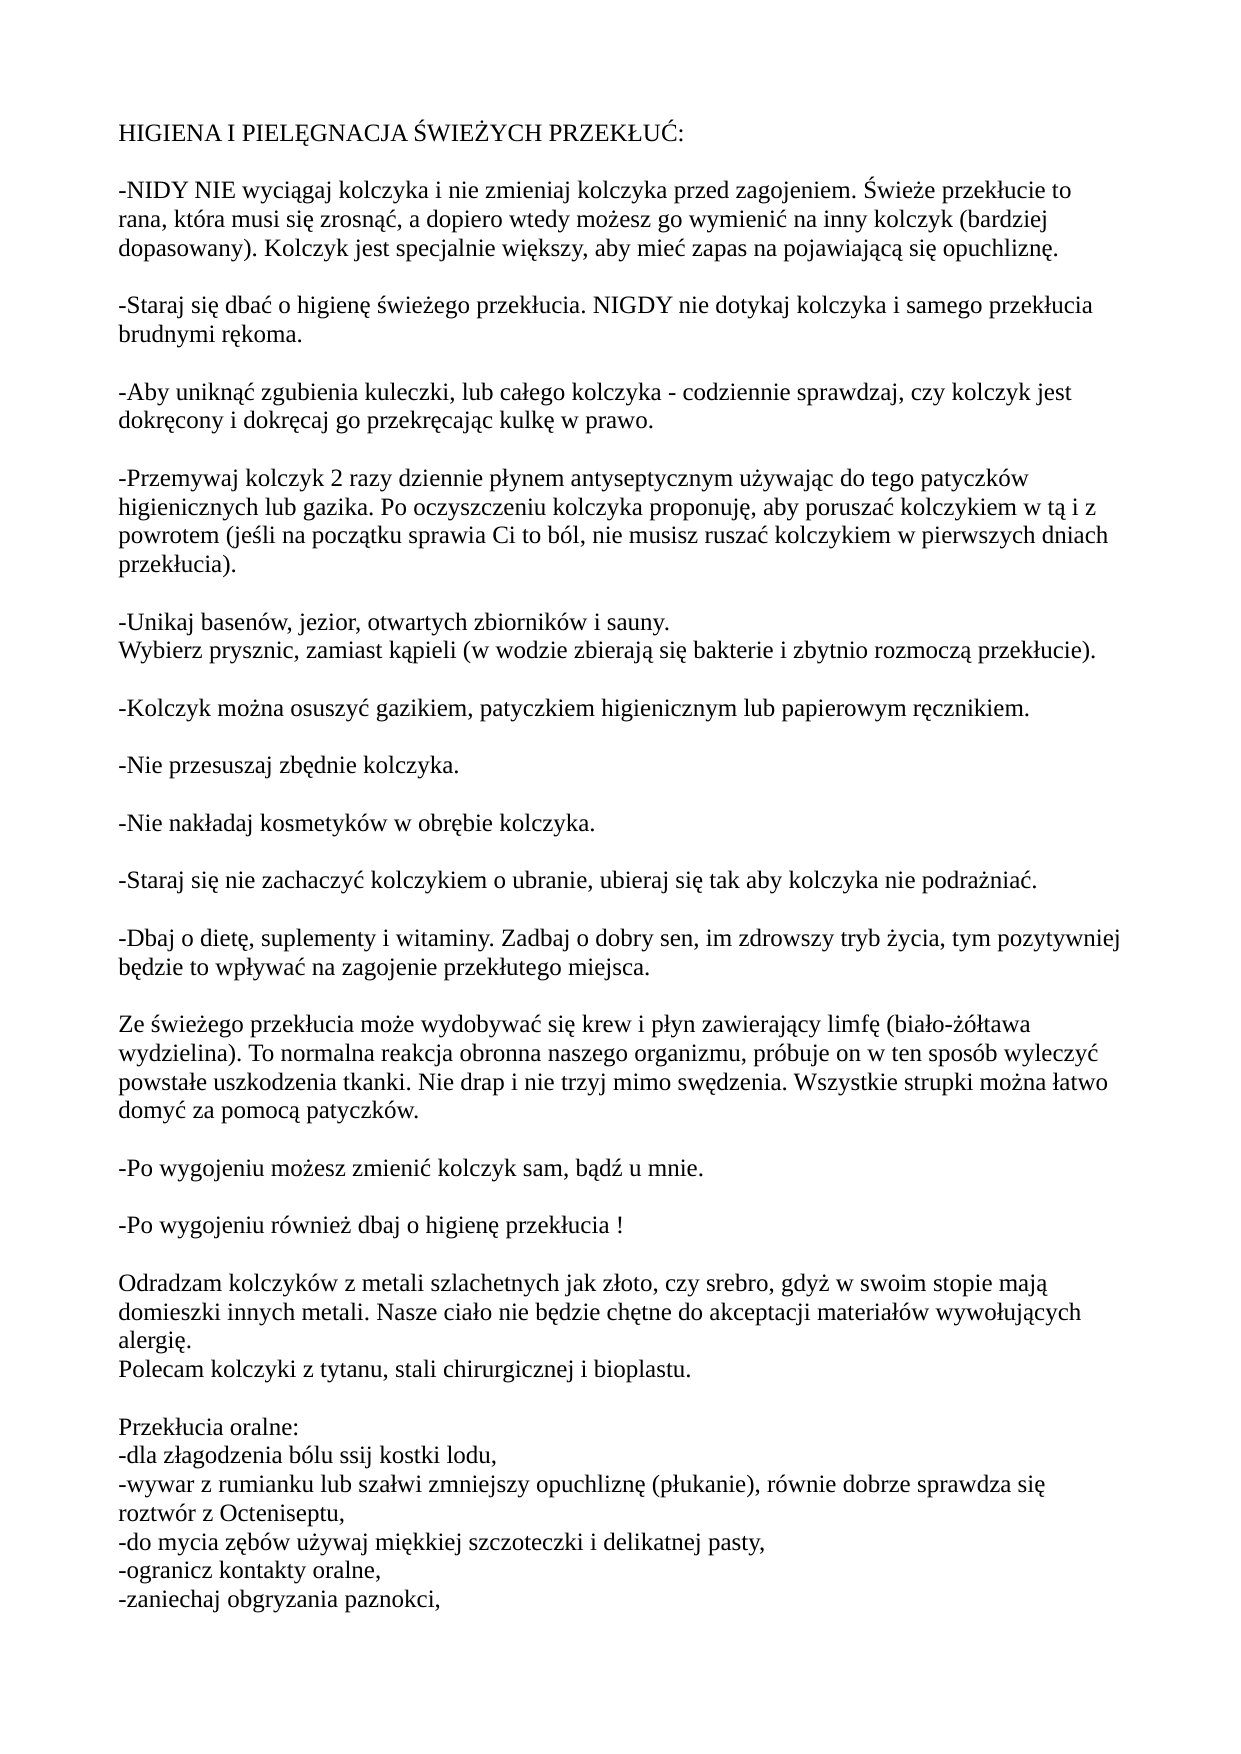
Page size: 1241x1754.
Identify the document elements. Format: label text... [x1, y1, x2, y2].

text Wybierz prysznic, zamiast kąpieli (w wodzie zbierają się bakterie i zbytnio rozmoczą przekłucie). [118, 636, 1122, 664]
text -Staraj się nie zachaczyć kolczykiem o ubranie, ubieraj się tak aby kolczyka nie podrażniać. [118, 866, 1122, 894]
text -Nie przesuszaj zbędnie kolczyka. [118, 751, 1122, 779]
text -ogranicz kontakty oralne, [118, 1556, 1122, 1584]
text Ze świeżego przekłucia może wydobywać się krew i płyn zawierający limfę (biało-żółtawa wydzielina). To normalna reakcja obronna naszego organizmu, próbuje on w ten sposób wyleczyć powstałe uszkodzenia tkanki. Nie drap i nie trzyj mimo swędzenia. Wszystkie strupki można łatwo domyć za pomocą patyczków. [118, 1009, 1122, 1124]
text -Dbaj o dietę, suplementy i witaminy. Zadbaj o dobry sen, im zdrowszy tryb życia, tym pozytywniej będzie to wpływać na zagojenie przekłutego miejsca. [118, 923, 1122, 981]
text -Staraj się dbać o higienę świeżego przekłucia. NIGDY nie dotykaj kolczyka i samego przekłucia brudnymi rękoma. [118, 291, 1122, 348]
text -Po wygojeniu możesz zmienić kolczyk sam, bądź u mnie. [118, 1153, 1122, 1182]
text -dla złagodzenia bólu ssij kostki lodu, [118, 1441, 1122, 1469]
text -zaniechaj obgryzania paznokci, [118, 1584, 1122, 1613]
text -Unikaj basenów, jezior, otwartych zbiorników i sauny. [118, 607, 1122, 636]
text Polecam kolczyki z tytanu, stali chirurgicznej i bioplastu. [118, 1354, 1122, 1383]
text -Nie nakładaj kosmetyków w obrębie kolczyka. [118, 808, 1122, 837]
text -NIDY NIE wyciągaj kolczyka i nie zmieniaj kolczyka przed zagojeniem. Świeże przekłucie to rana, która musi się zrosnąć, a dopiero wtedy możesz go wymienić na inny kolczyk (bardziej dopasowany). Kolczyk jest specjalnie większy, aby mieć zapas na pojawiającą się opuchliznę. [118, 176, 1122, 262]
text -do mycia zębów używaj miękkiej szczoteczki i delikatnej pasty, [118, 1527, 1122, 1556]
text -Przemywaj kolczyk 2 razy dziennie płynem antyseptycznym używając do tego patyczków higienicznych lub gazika. Po oczyszczeniu kolczyka proponuję, aby poruszać kolczykiem w tą i z powrotem (jeśli na początku sprawia Ci to ból, nie musisz ruszać kolczykiem w pierwszych dniach przekłucia). [118, 463, 1122, 578]
text -wywar z rumianku lub szałwi zmniejszy opuchliznę (płukanie), równie dobrze sprawdza się roztwór z Octeniseptu, [118, 1469, 1122, 1527]
text -Kolczyk można osuszyć gazikiem, patyczkiem higienicznym lub papierowym ręcznikiem. [118, 693, 1122, 722]
text Przekłucia oralne: [118, 1412, 1122, 1441]
text HIGIENA I PIELĘGNACJA ŚWIEŻYCH PRZEKŁUĆ: [118, 118, 1122, 147]
text Odradzam kolczyków z metali szlachetnych jak złoto, czy srebro, gdyż w swoim stopie mają domieszki innych metali. Nasze ciało nie będzie chętne do akceptacji materiałów wywołujących alergię. [118, 1268, 1122, 1354]
text -Aby uniknąć zgubienia kuleczki, lub całego kolczyka - codziennie sprawdzaj, czy kolczyk jest dokręcony i dokręcaj go przekręcając kulkę w prawo. [118, 377, 1122, 434]
text -Po wygojeniu również dbaj o higienę przekłucia ! [118, 1211, 1122, 1239]
